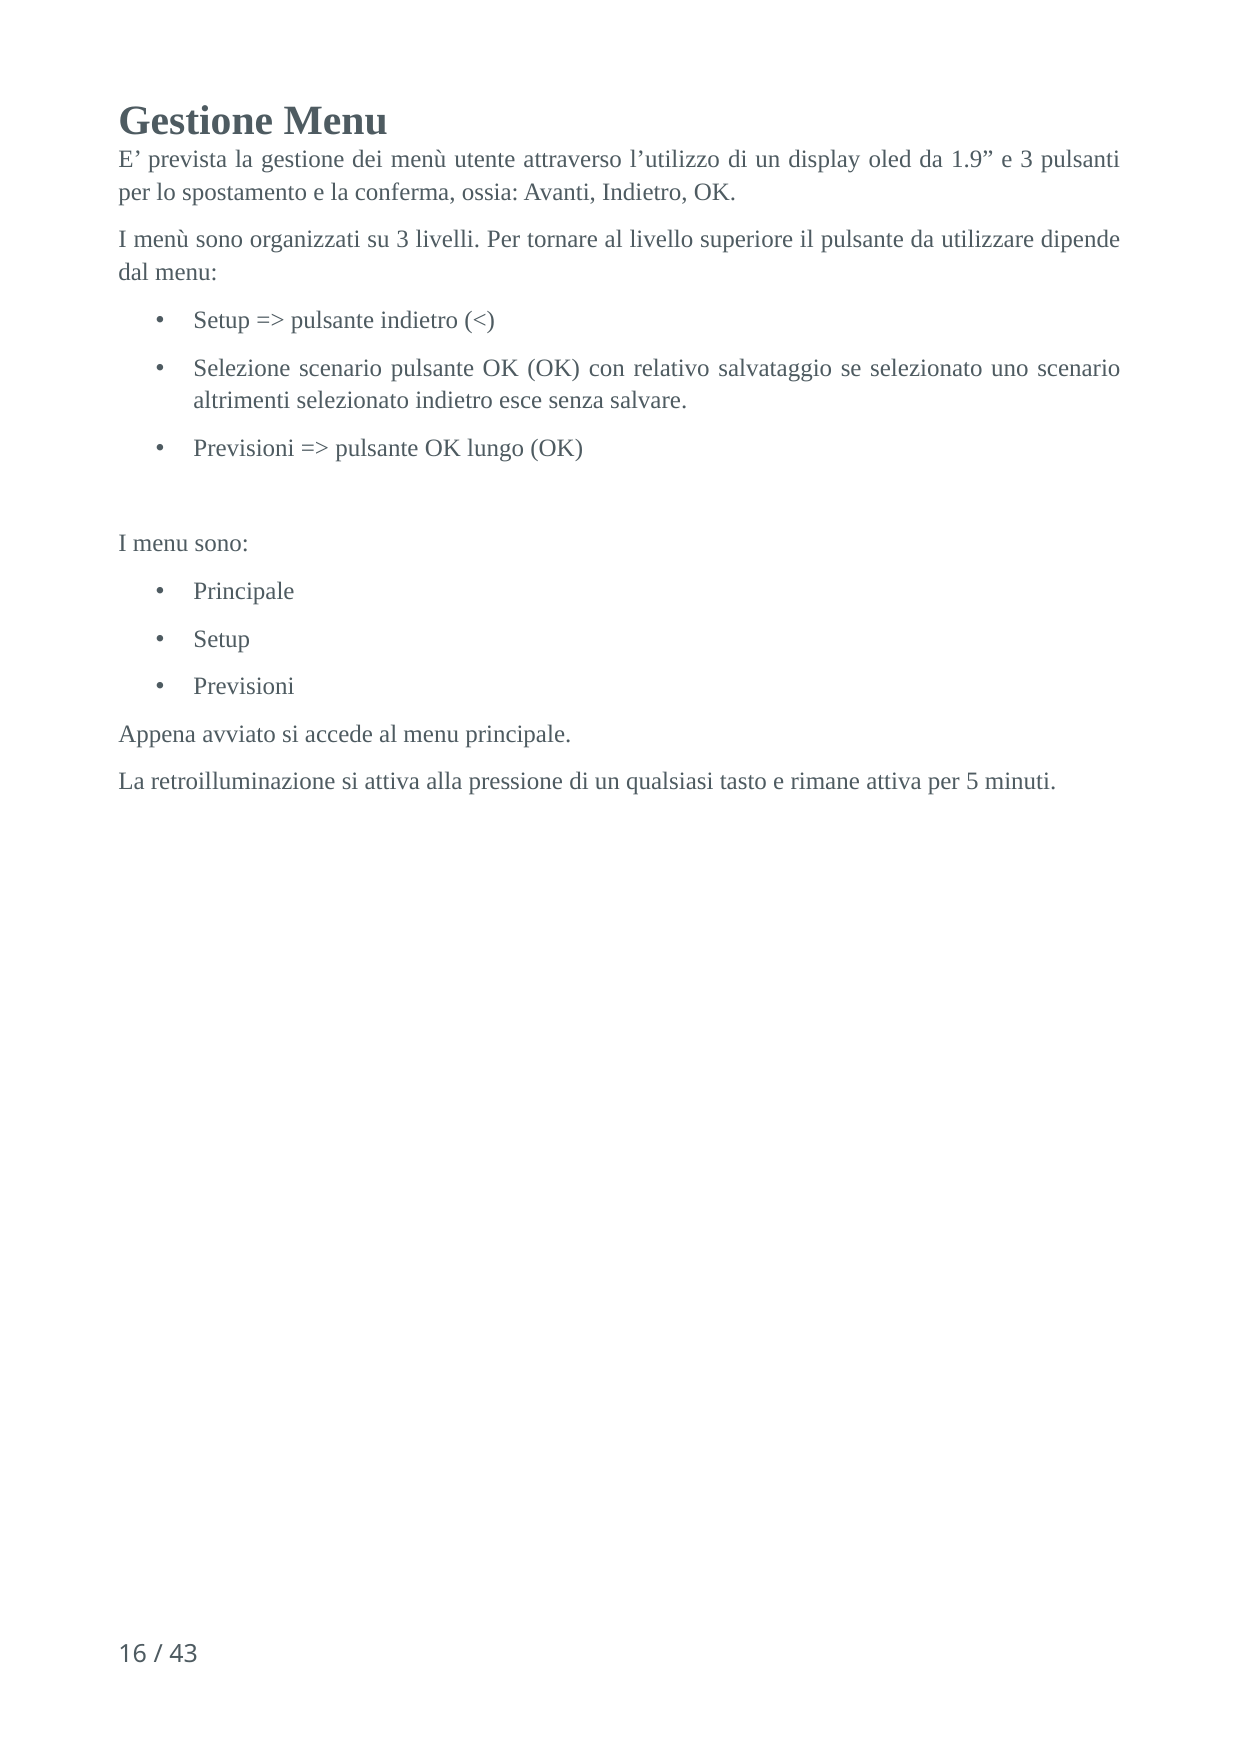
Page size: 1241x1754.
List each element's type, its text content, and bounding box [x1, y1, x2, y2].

list Setup => pulsante indietro (<) [156, 305, 193, 334]
list Setup [250, 624, 1122, 652]
text Appena avviato si accede al menu principale. [571, 719, 1122, 748]
list Setup [156, 624, 193, 652]
text E’ prevista la gestione dei menù utente attraverso l’utilizzo di un display oled da 1.9” e 3 pulsanti per lo spostamento e la conferma, ossia: Avanti, Indietro, OK. [118, 172, 1122, 206]
list Previsioni [156, 671, 193, 700]
subtitle Gestione Menu [388, 96, 1122, 144]
list Previsioni [294, 671, 1122, 700]
list Previsioni => pulsante OK lungo (OK) [583, 433, 1122, 462]
list Previsioni => pulsante OK lungo (OK) [156, 433, 193, 462]
text I menù sono organizzati su 3 livelli. Per tornare al livello superiore il pulsante da utilizzare dipende dal menu: [118, 253, 1122, 286]
text I menu sono: [118, 528, 1122, 557]
list Selezione scenario pulsante OK (OK) con relativo salvataggio se selezionato uno scenario altrimenti selezionato indietro esce senza salvare. [156, 353, 1122, 414]
list Setup => pulsante indietro (<) [495, 305, 1122, 334]
list Principale [156, 576, 193, 605]
list Principale [294, 576, 1122, 605]
